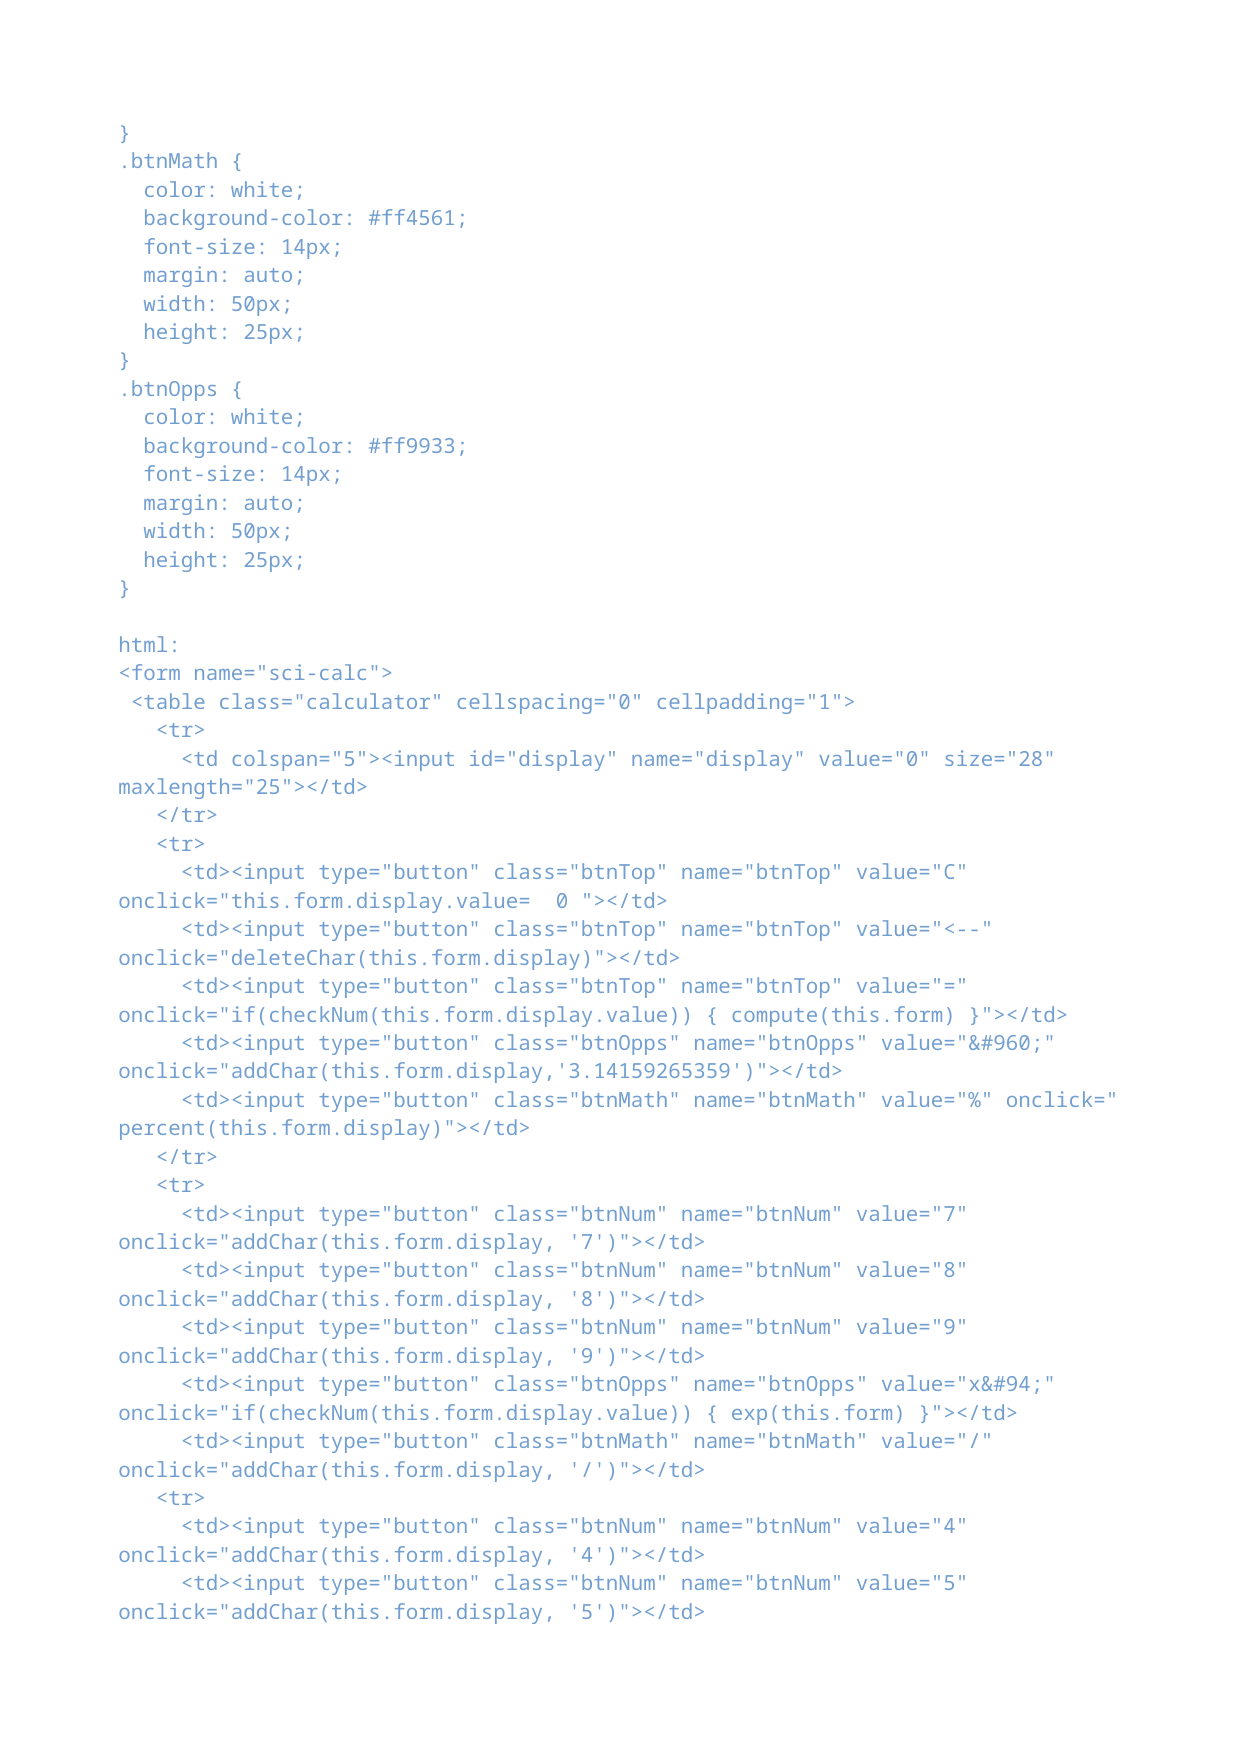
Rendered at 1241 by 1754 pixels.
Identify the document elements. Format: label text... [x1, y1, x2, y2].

text background-color: #ff9933; [118, 431, 1122, 459]
text <td><input type="button" class="btnNum" name="btnNum" value="5" onclick="addChar(this.form.display, '5')"></td> [118, 1568, 1122, 1625]
text <form name="sci-calc"> [118, 658, 1122, 687]
text <td><input type="button" class="btnNum" name="btnNum" value="8" onclick="addChar(this.form.display, '8')"></td> [118, 1256, 1122, 1312]
text height: 25px; [118, 545, 1122, 573]
text } [118, 118, 1122, 147]
text <td><input type="button" class="btnMath" name="btnMath" value="/" onclick="addChar(this.form.display, '/')"></td> [118, 1426, 1122, 1483]
text html: [118, 630, 1122, 658]
text .btnMath { [118, 147, 1122, 175]
text margin: auto; [118, 488, 1122, 516]
text height: 25px; [118, 317, 1122, 346]
text } [118, 573, 1122, 602]
text <tr> [118, 1170, 1122, 1199]
text <td colspan="5"><input id="display" name="display" value="0" size="28" maxlength="25"></td> [118, 744, 1122, 801]
text <tr> [118, 1483, 1122, 1512]
text <td><input type="button" class="btnNum" name="btnNum" value="4" onclick="addChar(this.form.display, '4')"></td> [118, 1512, 1122, 1568]
text <td><input type="button" class="btnTop" name="btnTop" value="<--" onclick="deleteChar(this.form.display)"></td> [118, 914, 1122, 971]
text <td><input type="button" class="btnNum" name="btnNum" value="7" onclick="addChar(this.form.display, '7')"></td> [118, 1199, 1122, 1256]
text } [118, 346, 1122, 374]
text <td><input type="button" class="btnTop" name="btnTop" value="=" onclick="if(checkNum(this.form.display.value)) { compute(this.form) }"></td> [118, 971, 1122, 1028]
text <table class="calculator" cellspacing="0" cellpadding="1"> [118, 687, 1122, 715]
text color: white; [118, 402, 1122, 431]
text color: white; [118, 175, 1122, 203]
text width: 50px; [118, 516, 1122, 545]
text .btnOpps { [118, 374, 1122, 402]
text <td><input type="button" class="btnOpps" name="btnOpps" value="&#960;" onclick="addChar(this.form.display,'3.14159265359')"></td> [118, 1028, 1122, 1085]
text background-color: #ff4561; [118, 203, 1122, 232]
text <tr> [118, 829, 1122, 857]
text font-size: 14px; [118, 232, 1122, 260]
text <td><input type="button" class="btnNum" name="btnNum" value="9" onclick="addChar(this.form.display, '9')"></td> [118, 1312, 1122, 1369]
text <td><input type="button" class="btnTop" name="btnTop" value="C" onclick="this.form.display.value= 0 "></td> [118, 857, 1122, 914]
text <tr> [118, 715, 1122, 744]
text <td><input type="button" class="btnMath" name="btnMath" value="%" onclick=" percent(this.form.display)"></td> [118, 1085, 1122, 1142]
text margin: auto; [118, 260, 1122, 289]
text <td><input type="button" class="btnOpps" name="btnOpps" value="x&#94;" onclick="if(checkNum(this.form.display.value)) { exp(this.form) }"></td> [118, 1369, 1122, 1426]
text </tr> [118, 1142, 1122, 1170]
text width: 50px; [118, 289, 1122, 317]
text font-size: 14px; [118, 459, 1122, 488]
text </tr> [118, 801, 1122, 829]
